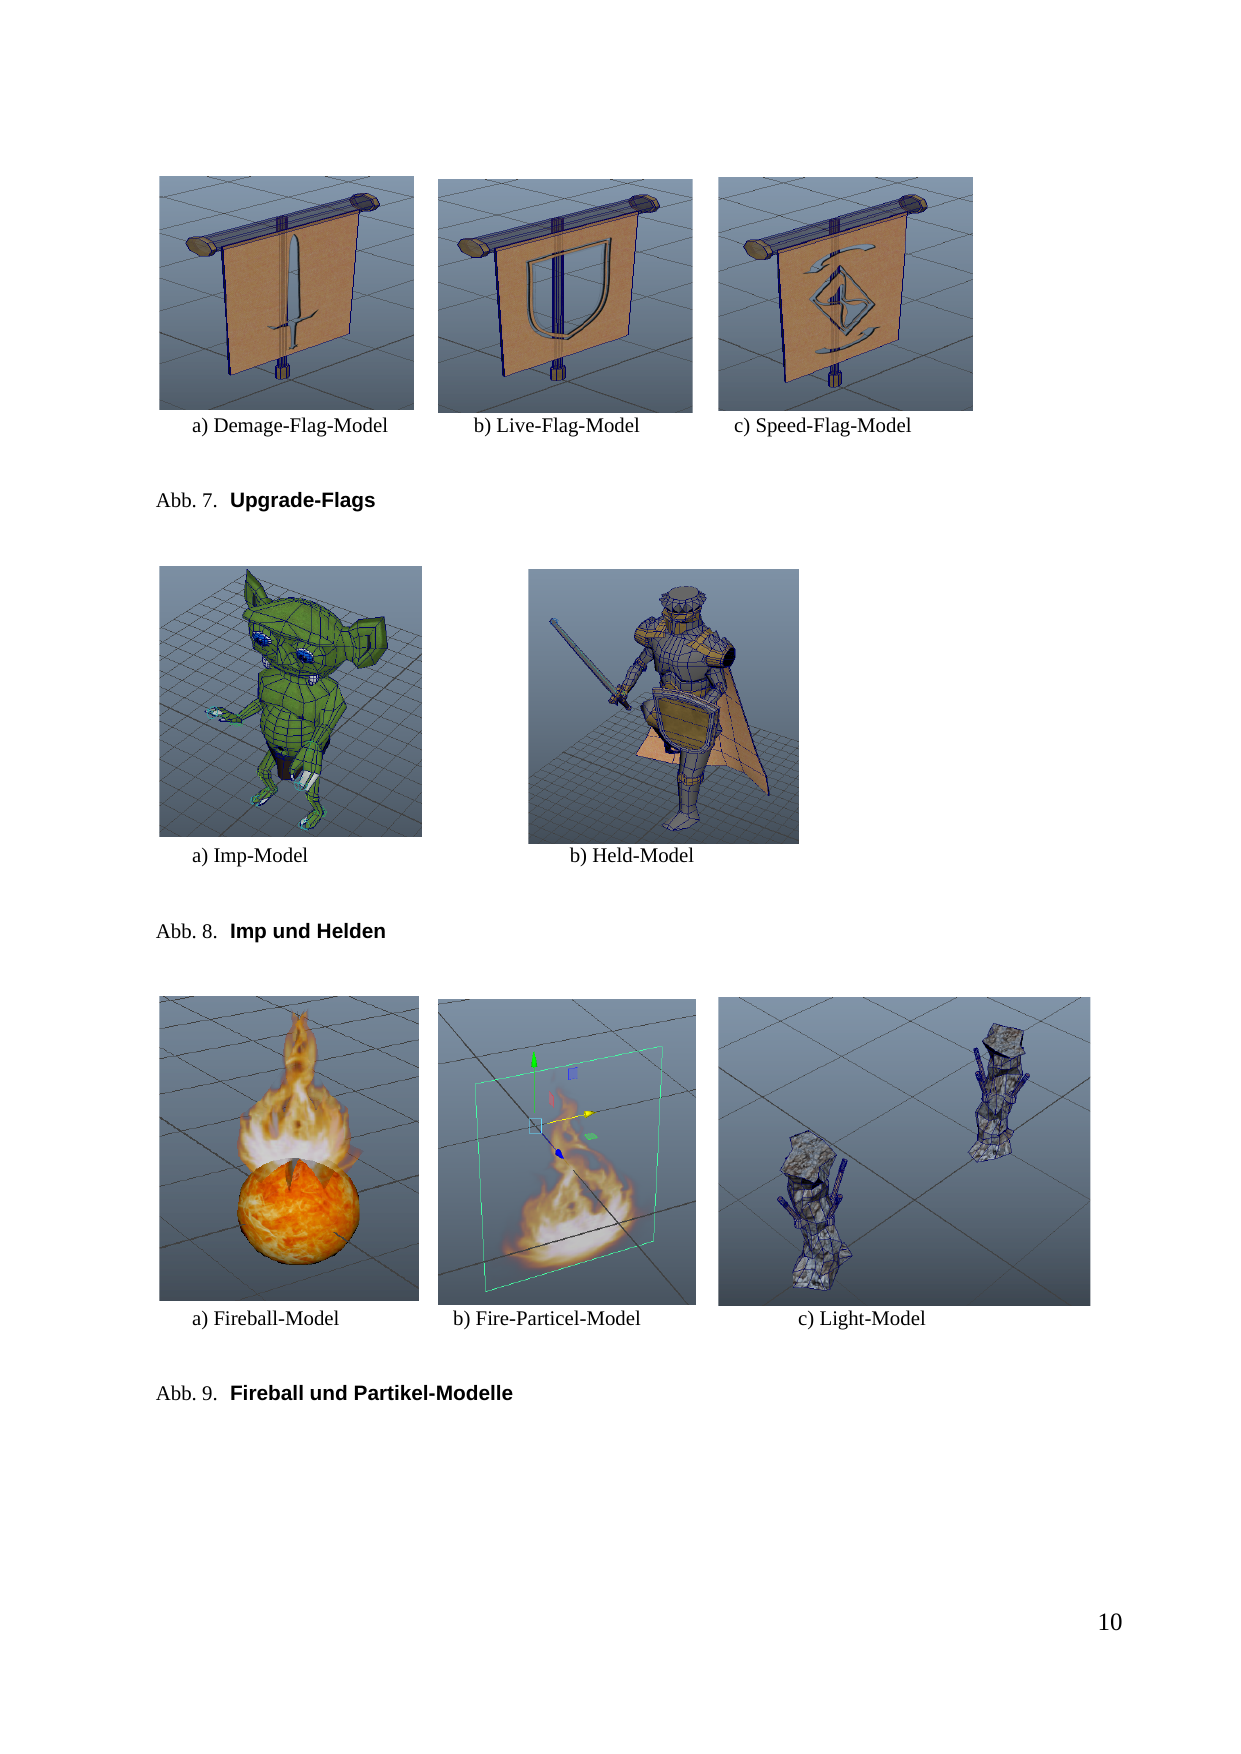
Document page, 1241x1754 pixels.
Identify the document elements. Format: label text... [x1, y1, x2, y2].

picture [159, 566, 422, 837]
text a) Imp-Model b) Held-Model [118, 568, 1122, 867]
list Imp und Helden [156, 918, 1122, 943]
picture [528, 569, 799, 844]
picture [438, 999, 696, 1305]
picture [438, 179, 693, 413]
picture [718, 177, 973, 411]
list Upgrade-Flags [156, 488, 1122, 512]
picture [159, 176, 414, 410]
text a) Demage-Flag-Model b) Live-Flag-Model c) Speed-Flag-Model [118, 178, 1122, 437]
list Fireball und Partikel-Modelle [156, 1381, 1122, 1405]
picture [159, 996, 419, 1301]
text a) Fireball-Model b) Fire-Particel-Model c) Light-Model [118, 999, 1122, 1330]
picture [718, 997, 1091, 1306]
